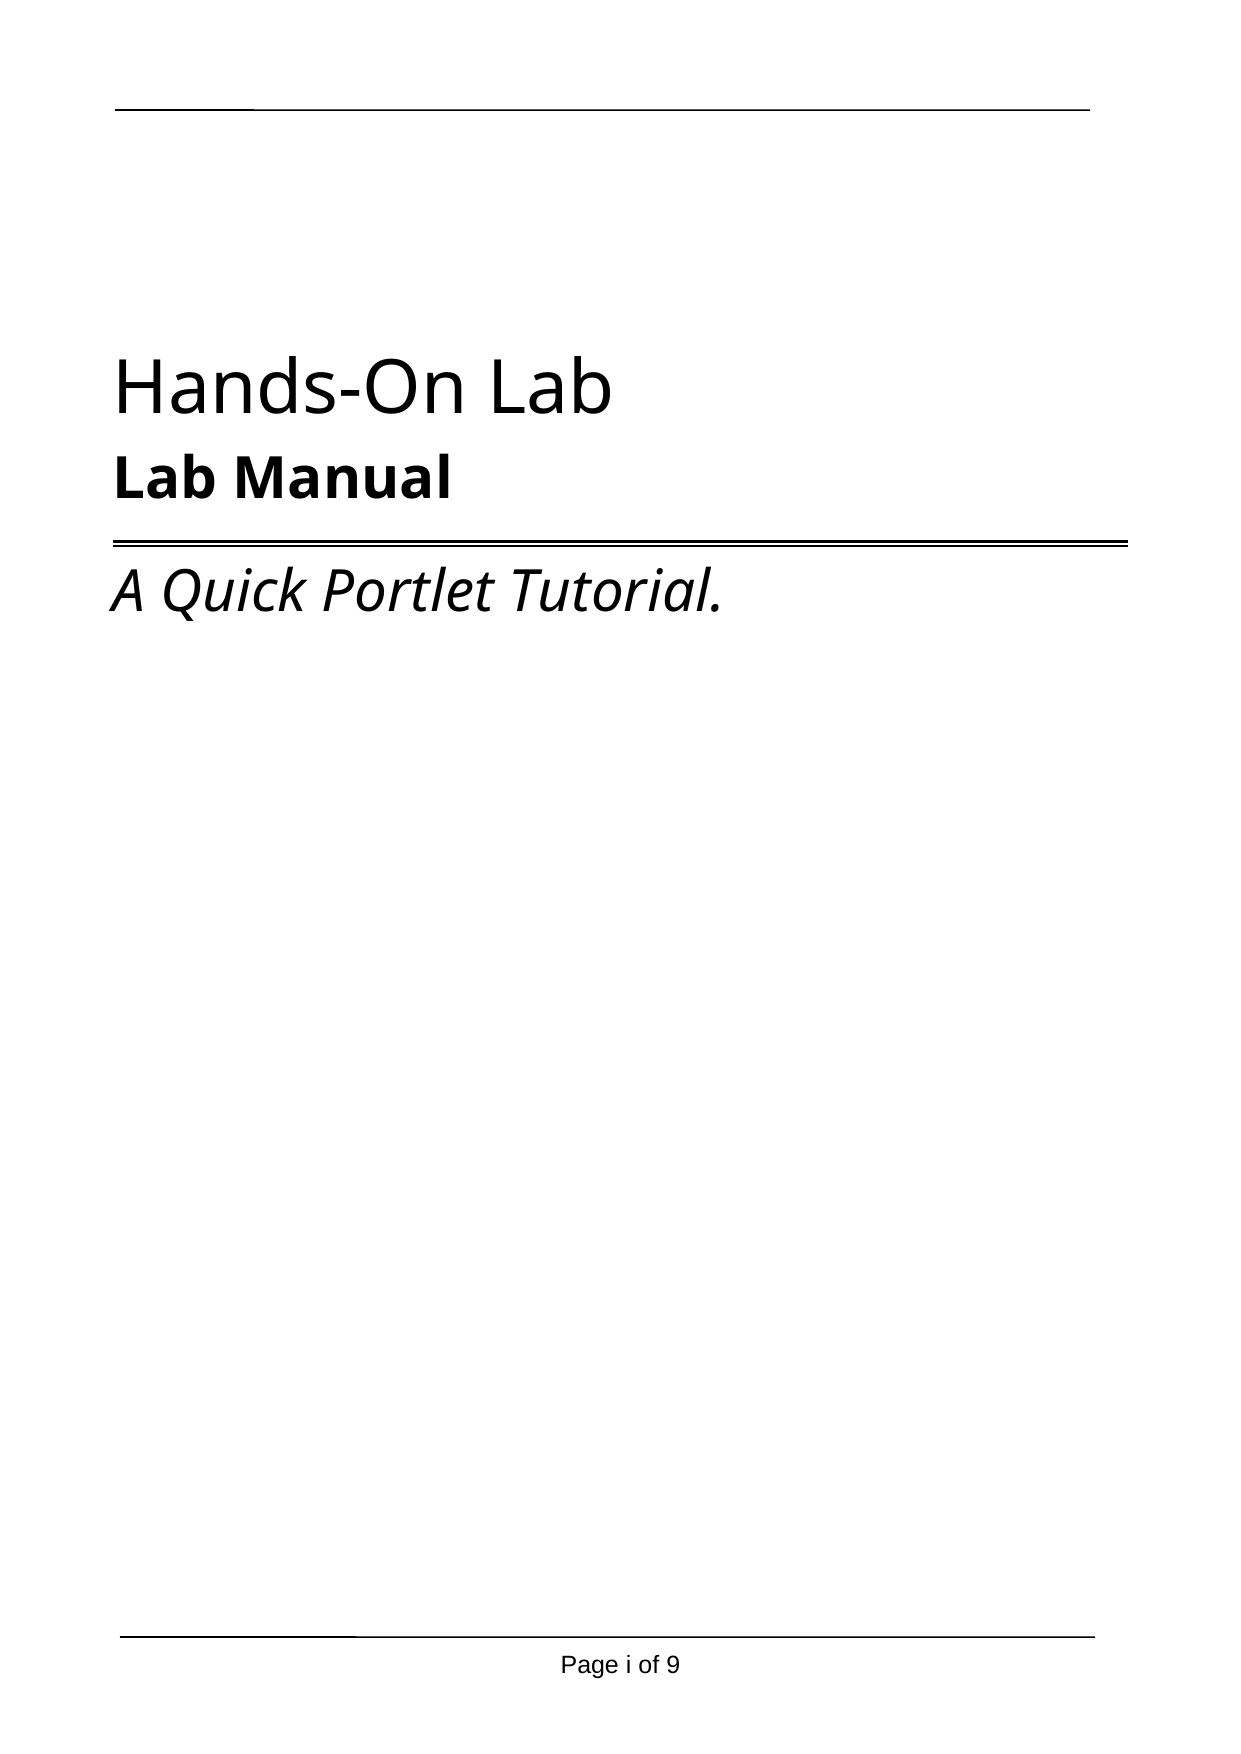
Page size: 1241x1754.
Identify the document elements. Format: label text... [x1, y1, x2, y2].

title Hands-On Lab [112, 334, 1128, 436]
title Lab Manual [112, 436, 1128, 515]
text A Quick Portlet Tutorial. [112, 546, 1128, 628]
